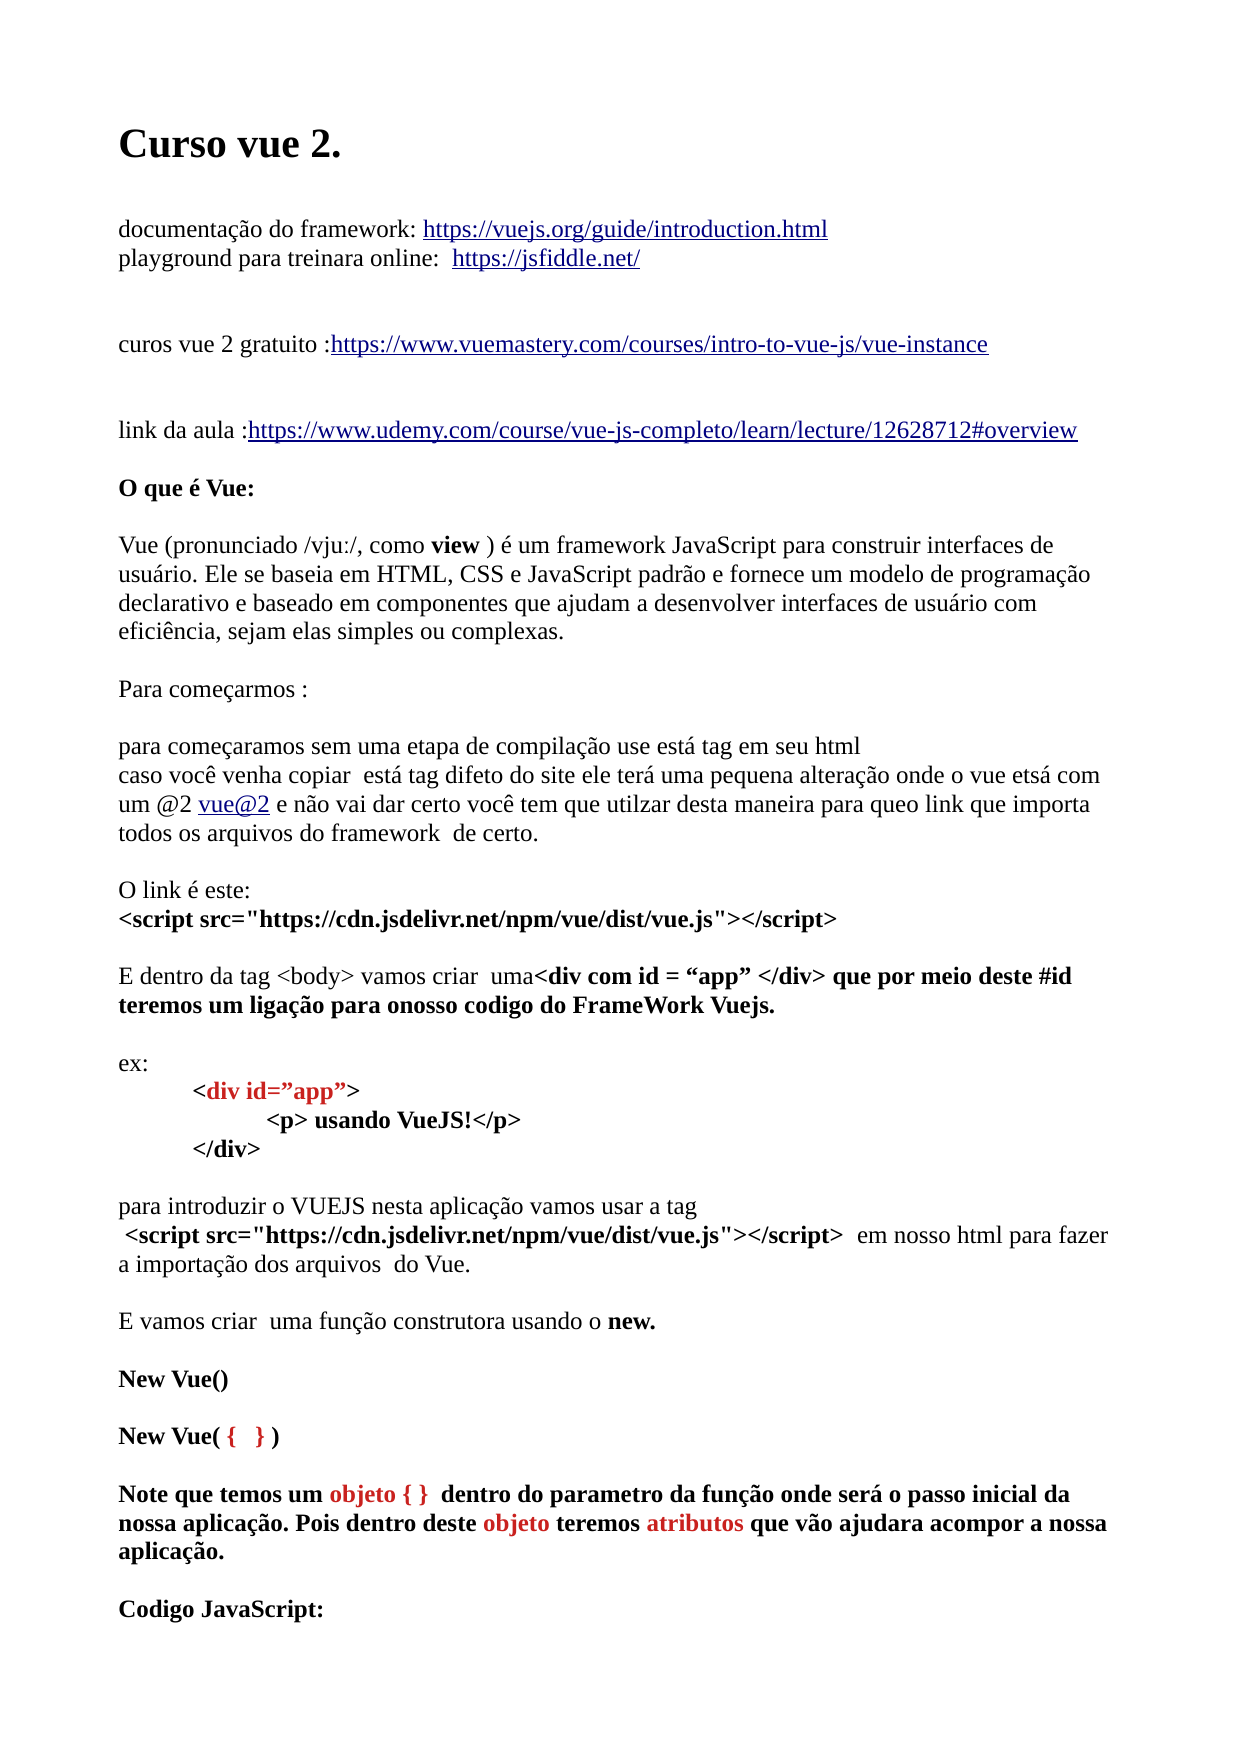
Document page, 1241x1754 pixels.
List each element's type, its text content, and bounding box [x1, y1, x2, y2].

text link da aula :https://www.udemy.com/course/vue-js-completo/learn/lecture/12628712#overview [118, 415, 1122, 444]
text <div id=”app”> [118, 1076, 1122, 1105]
text documentação do framework: https://vuejs.org/guide/introduction.html [118, 214, 1122, 243]
text </div> [118, 1134, 1122, 1163]
text Note que temos um objeto { } dentro do parametro da função onde será o passo inicial da nossa aplicação. Pois dentro deste objeto teremos atributos que vão ajudara acompor a nossa aplicação. [118, 1479, 1122, 1565]
text caso você venha copiar está tag difeto do site ele terá uma pequena alteração onde o vue etsá com um @2 vue@2 e não vai dar certo você tem que utilzar desta maneira para queo link que importa todos os arquivos do framework de certo. [118, 760, 1122, 846]
text Para começarmos : [118, 674, 1122, 703]
text curos vue 2 gratuito :https://www.vuemastery.com/courses/intro-to-vue-js/vue-instance [118, 329, 1122, 358]
text <script src="https://cdn.jsdelivr.net/npm/vue/dist/vue.js"></script> em nosso html para fazer a importação dos arquivos do Vue. [118, 1220, 1122, 1278]
text <p> usando VueJS!</p> [118, 1105, 1122, 1134]
text New Vue( { } ) [118, 1421, 1122, 1450]
text Codigo JavaScript: [118, 1594, 1122, 1623]
text O link é este: [118, 875, 1122, 904]
text playground para treinara online: https://jsfiddle.net/ [118, 243, 1122, 271]
text E vamos criar uma função construtora usando o new. [118, 1306, 1122, 1335]
text Vue (pronunciado /vjuː/, como view ) é um framework JavaScript para construir interfaces de usuário. Ele se baseia em HTML, CSS e JavaScript padrão e fornece um modelo de programação declarativo e baseado em componentes que ajudam a desenvolver interfaces de usuário com eficiência, sejam elas simples ou complexas. [118, 530, 1122, 645]
text para introduzir o VUEJS nesta aplicação vamos usar a tag [118, 1191, 1122, 1220]
text <script src="https://cdn.jsdelivr.net/npm/vue/dist/vue.js"></script> [118, 904, 1122, 933]
text E dentro da tag <body> vamos criar uma<div com id = “app” </div> que por meio deste #id teremos um ligação para onosso codigo do FrameWork Vuejs. [118, 961, 1122, 1019]
text ex: [118, 1048, 1122, 1076]
text O que é Vue: [118, 473, 1122, 501]
text para começaramos sem uma etapa de compilação use está tag em seu html [118, 731, 1122, 760]
text New Vue() [118, 1364, 1122, 1393]
text Curso vue 2. [118, 118, 1122, 166]
